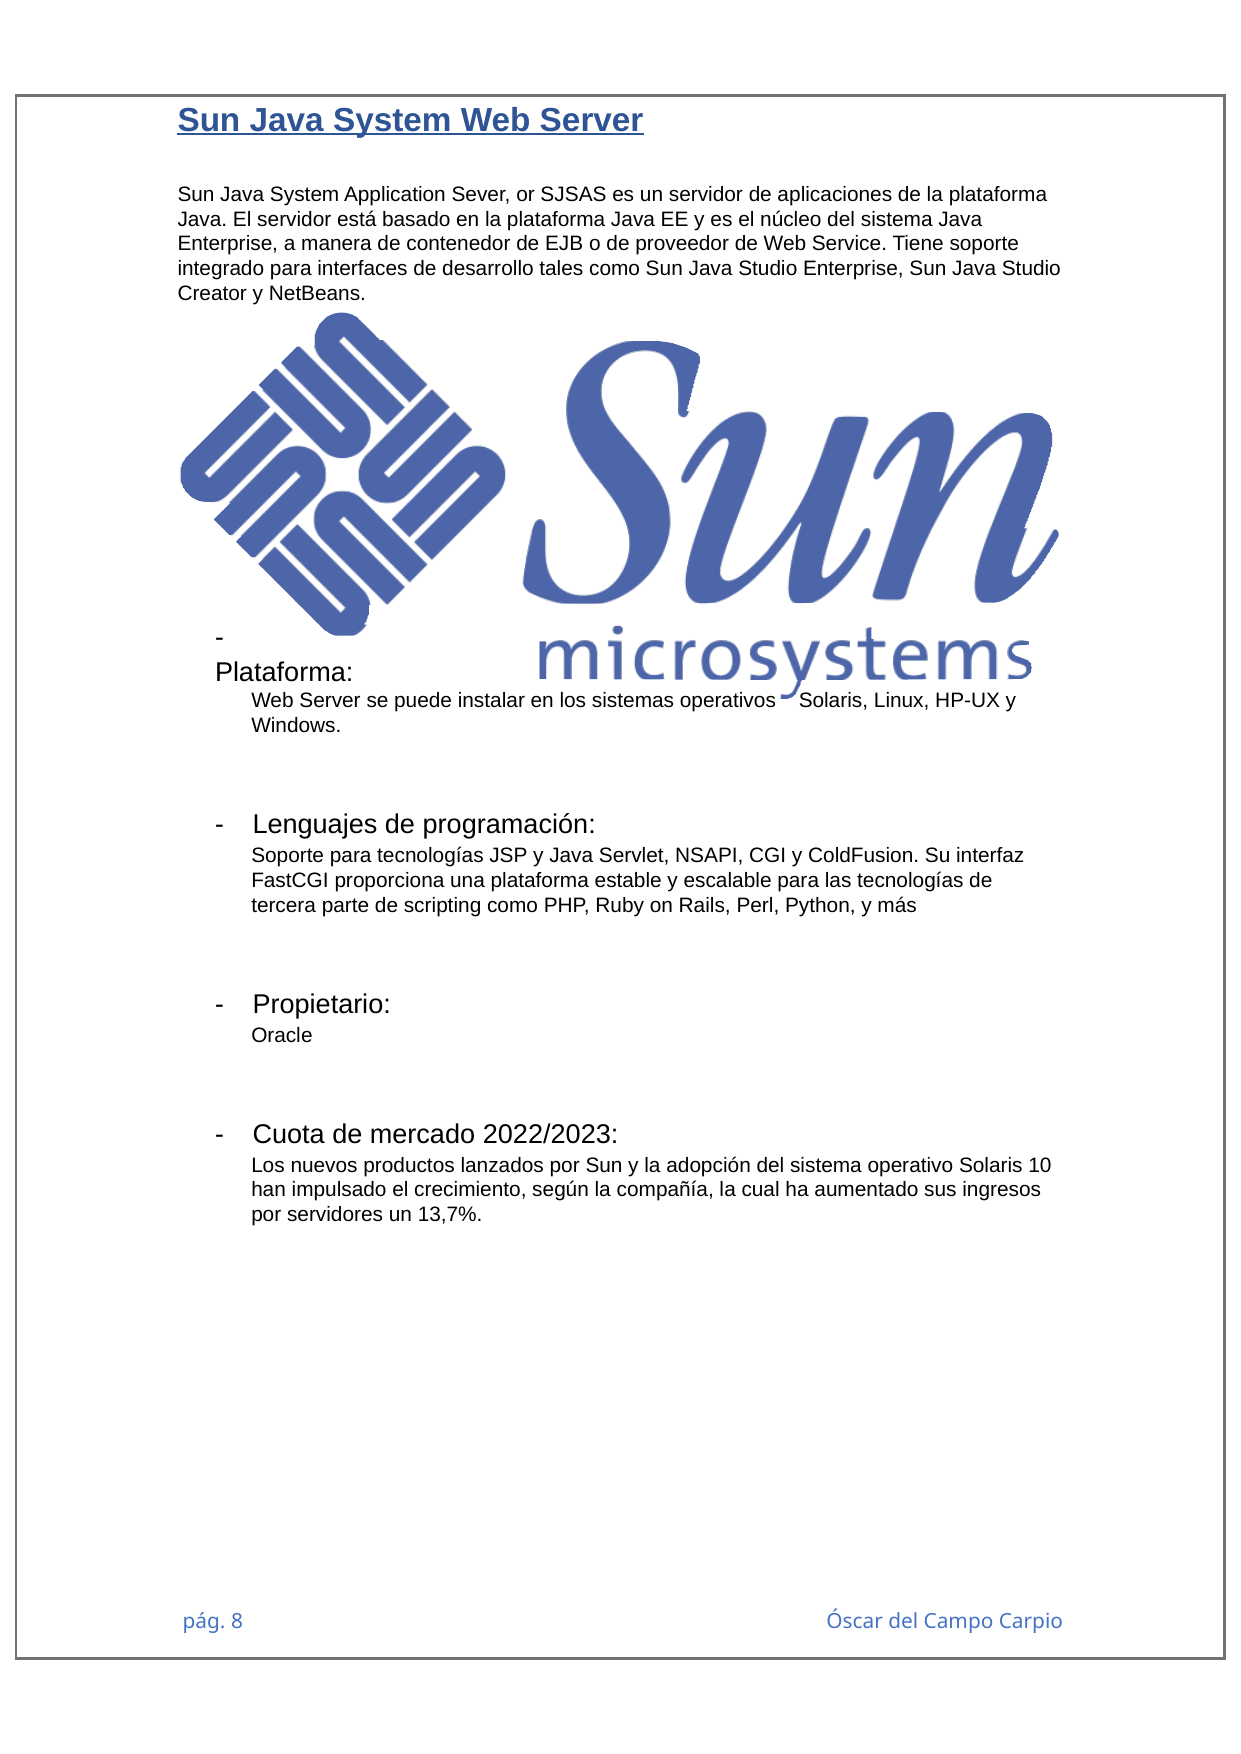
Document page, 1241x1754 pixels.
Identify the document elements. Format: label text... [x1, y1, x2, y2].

list Cuota de mercado 2022/2023: [215, 1114, 1063, 1151]
text Oracle [177, 1023, 1063, 1047]
text Soporte para tecnologías JSP y Java Servlet, NSAPI, CGI y ColdFusion. Su interfaz FastCGI proporciona una plataforma estable y escalable para las tecnologías de tercera parte de scripting como PHP, Ruby on Rails, Perl, Python, y más [177, 843, 1063, 917]
text Los nuevos productos lanzados por Sun y la adopción del sistema operativo Solaris 10 han impulsado el crecimiento, según la compañía, la cual ha aumentado sus ingresos por servidores un 13,7%. [177, 1152, 1063, 1226]
list Lenguajes de programación: [215, 805, 1063, 842]
list Propietario: [215, 984, 1063, 1021]
text Web Server se puede instalar en los sistemas operativos Solaris, Linux, HP-UX y Windows. [177, 688, 1063, 737]
subtitle Sun Java System Web Server [177, 100, 1063, 138]
list Plataforma: [215, 618, 1063, 687]
text Sun Java System Application Sever, or SJSAS es un servidor de aplicaciones de la plataforma Java. El servidor está basado en la plataforma Java EE y es el núcleo del sistema Java Enterprise, a manera de contenedor de EJB o de proveedor de Web Service. Tiene soporte integrado para interfaces de desarrollo tales como Sun Java Studio Enterprise, Sun Java Studio Creator y NetBeans. [177, 181, 1063, 305]
